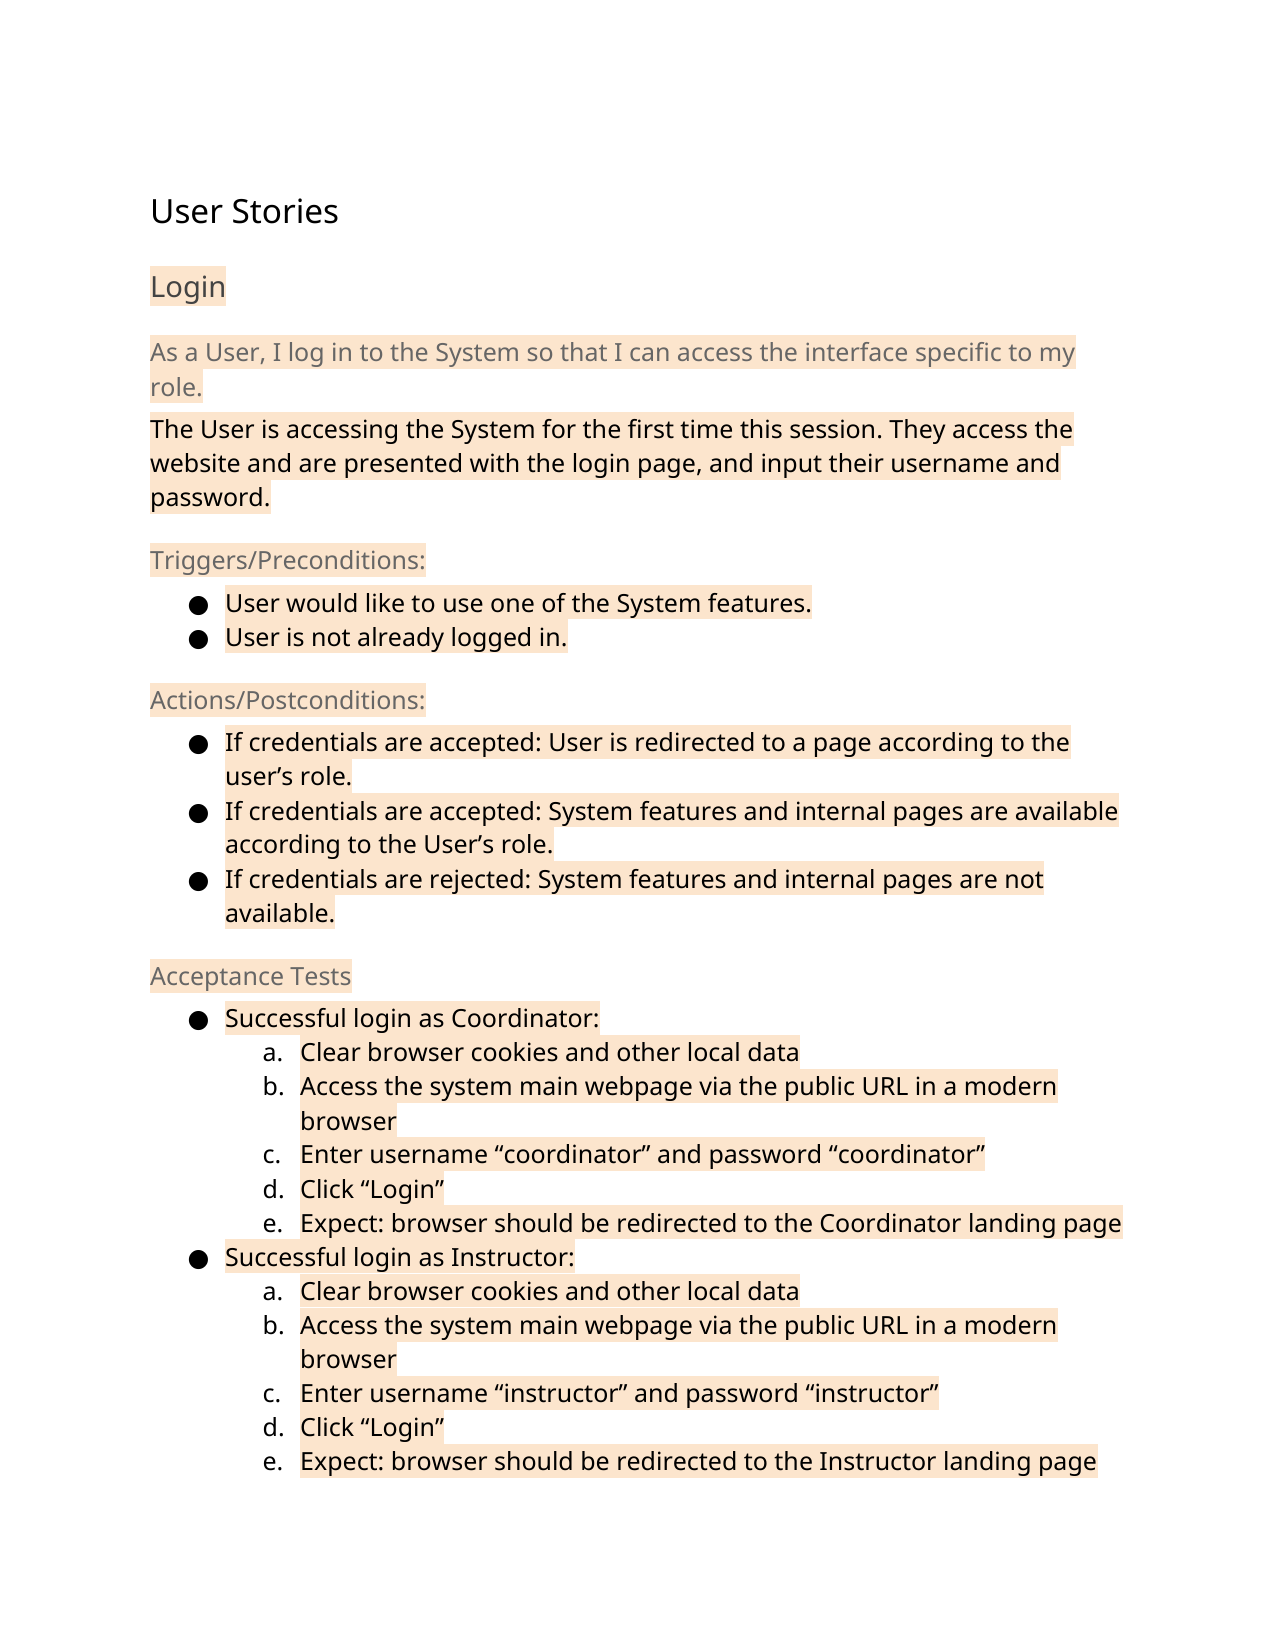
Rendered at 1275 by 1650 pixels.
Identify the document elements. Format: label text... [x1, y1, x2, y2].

list Click “Login” [262, 1171, 1125, 1205]
subtitle User Stories [150, 187, 1125, 233]
list Expect: browser should be redirected to the Coordinator landing page [262, 1205, 1125, 1239]
list Click “Login” [262, 1410, 1125, 1444]
list If credentials are accepted: User is redirected to a page according to the user’s role. [187, 725, 1125, 793]
subtitle Actions/Postconditions: [150, 683, 1125, 717]
subtitle Acceptance Tests [150, 958, 1125, 993]
list If credentials are accepted: System features and internal pages are available according to the User’s role. [187, 793, 1125, 861]
list If credentials are rejected: System features and internal pages are not available. [187, 861, 1125, 929]
list User is not already logged in. [187, 619, 1125, 653]
subtitle Triggers/Preconditions: [150, 543, 1125, 577]
list Clear browser cookies and other local data [262, 1035, 1125, 1069]
list Access the system main webpage via the public URL in a modern browser [262, 1069, 1125, 1137]
list Enter username “instructor” and password “instructor” [262, 1376, 1125, 1410]
subtitle As a User, I log in to the System so that I can access the interface specific to my role. [150, 335, 1125, 403]
list Clear browser cookies and other local data [262, 1273, 1125, 1307]
list Enter username “coordinator” and password “coordinator” [262, 1137, 1125, 1171]
subtitle Login [150, 266, 1125, 306]
list Successful login as Coordinator: [187, 1001, 1125, 1035]
list User would like to use one of the System features. [187, 585, 1125, 619]
list Access the system main webpage via the public URL in a modern browser [262, 1307, 1125, 1376]
text The User is accessing the System for the first time this session. They access the website and are presented with the login page, and input their username and password. [150, 412, 1125, 514]
list Expect: browser should be redirected to the Instructor landing page [262, 1444, 1125, 1478]
list Successful login as Instructor: [187, 1239, 1125, 1273]
